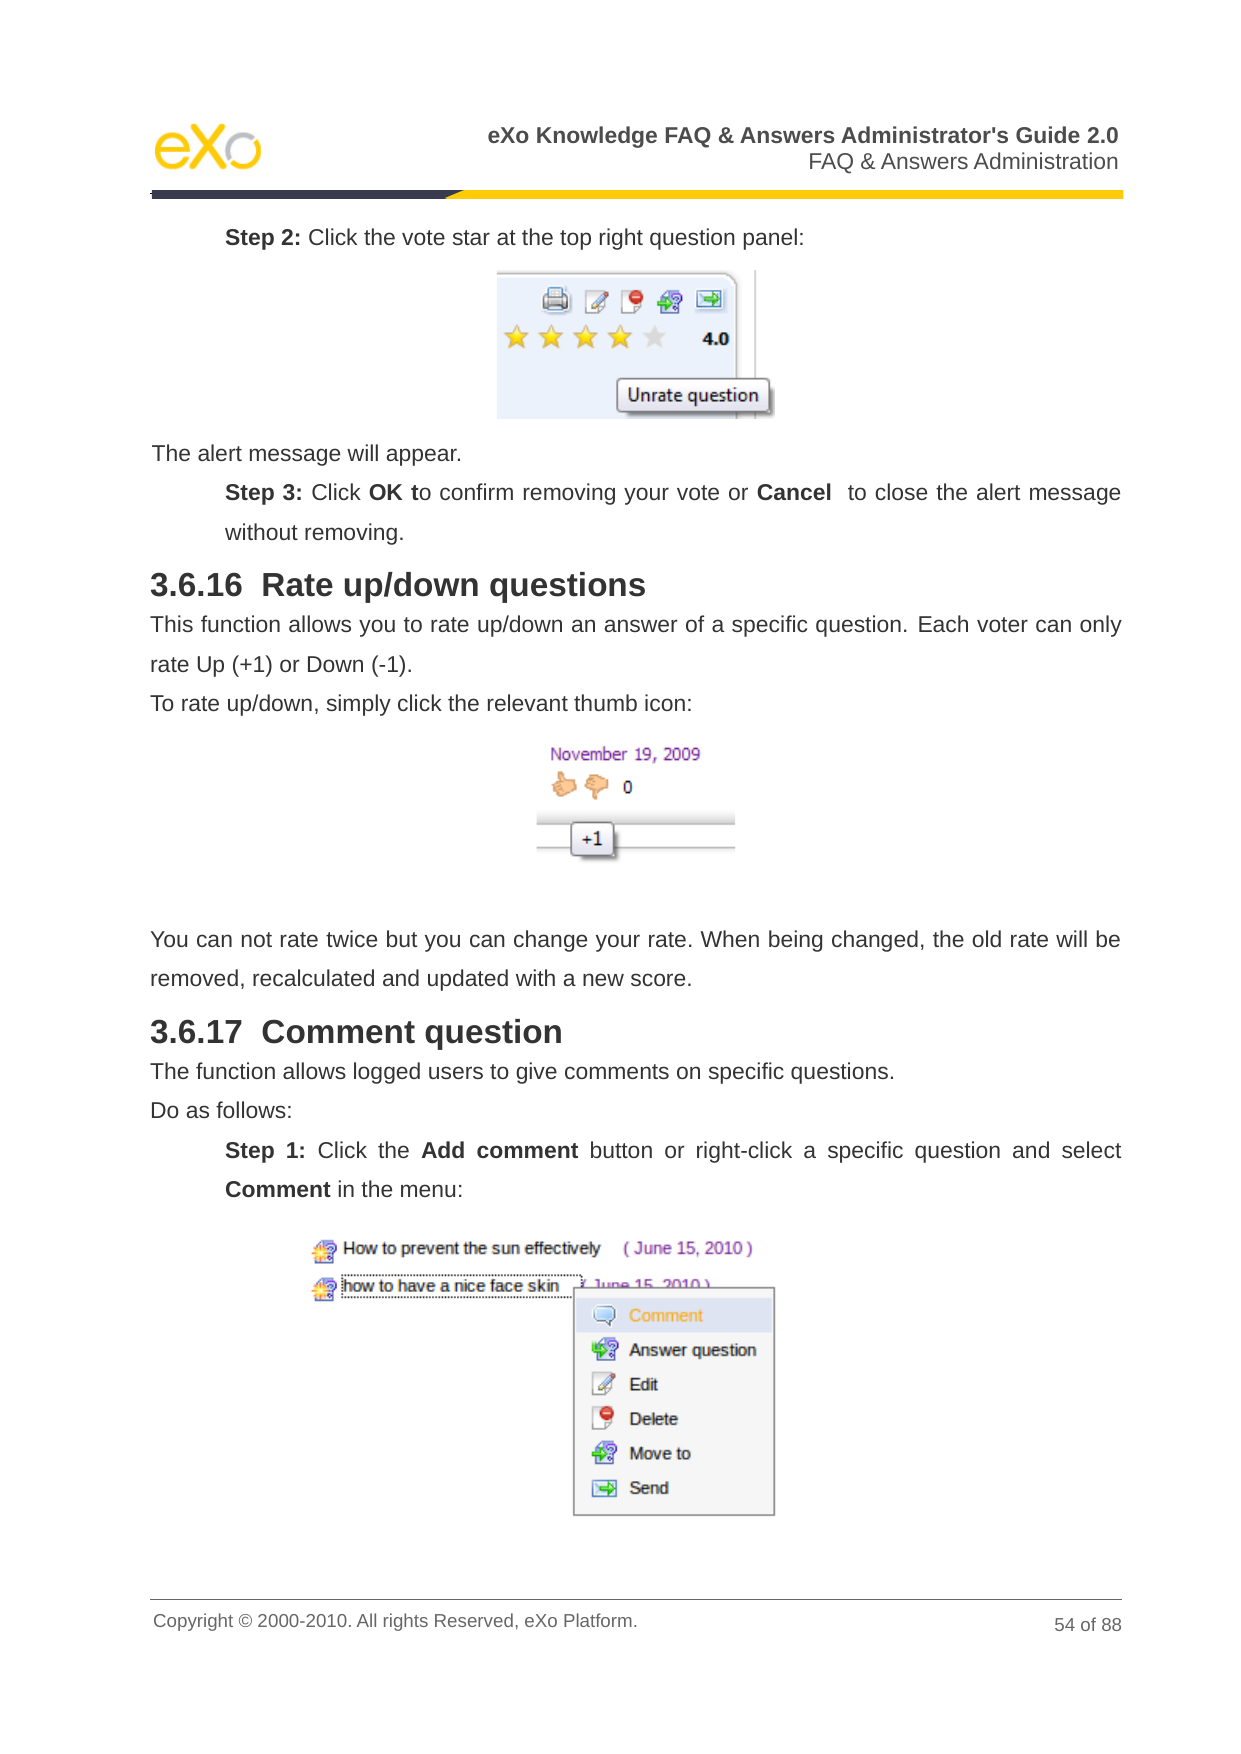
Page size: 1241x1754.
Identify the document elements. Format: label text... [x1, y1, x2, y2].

list The alert message will appear. [114, 263, 1122, 466]
picture [536, 737, 736, 866]
text The function allows logged users to give comments on specific questions. [150, 1058, 1122, 1084]
list Step 1: Click the Add comment button or right-click a specific question and select Comment in the menu: [187, 1137, 1122, 1203]
subtitle Rate up/down questions [150, 566, 1122, 604]
picture [301, 1223, 780, 1524]
list Step 2: Click the vote star at the top right question panel: [187, 223, 1122, 250]
picture [496, 270, 775, 419]
text To rate up/down, simply click the relevant thumb icon: [150, 690, 1122, 717]
picture [155, 123, 262, 170]
picture [151, 190, 1124, 199]
list Step 3: Click OK to confirm removing your vote or Cancel to close the alert message without removing. [187, 479, 1122, 545]
text This function allows you to rate up/down an answer of a specific question. Each voter can only rate Up (+1) or Down (-1). [150, 611, 1122, 677]
text Do as follows: [150, 1097, 1122, 1124]
text You can not rate twice but you can change your rate. When being changed, the old rate will be removed, recalculated and updated with a new score. [150, 926, 1122, 991]
subtitle Comment question [150, 1012, 1122, 1051]
